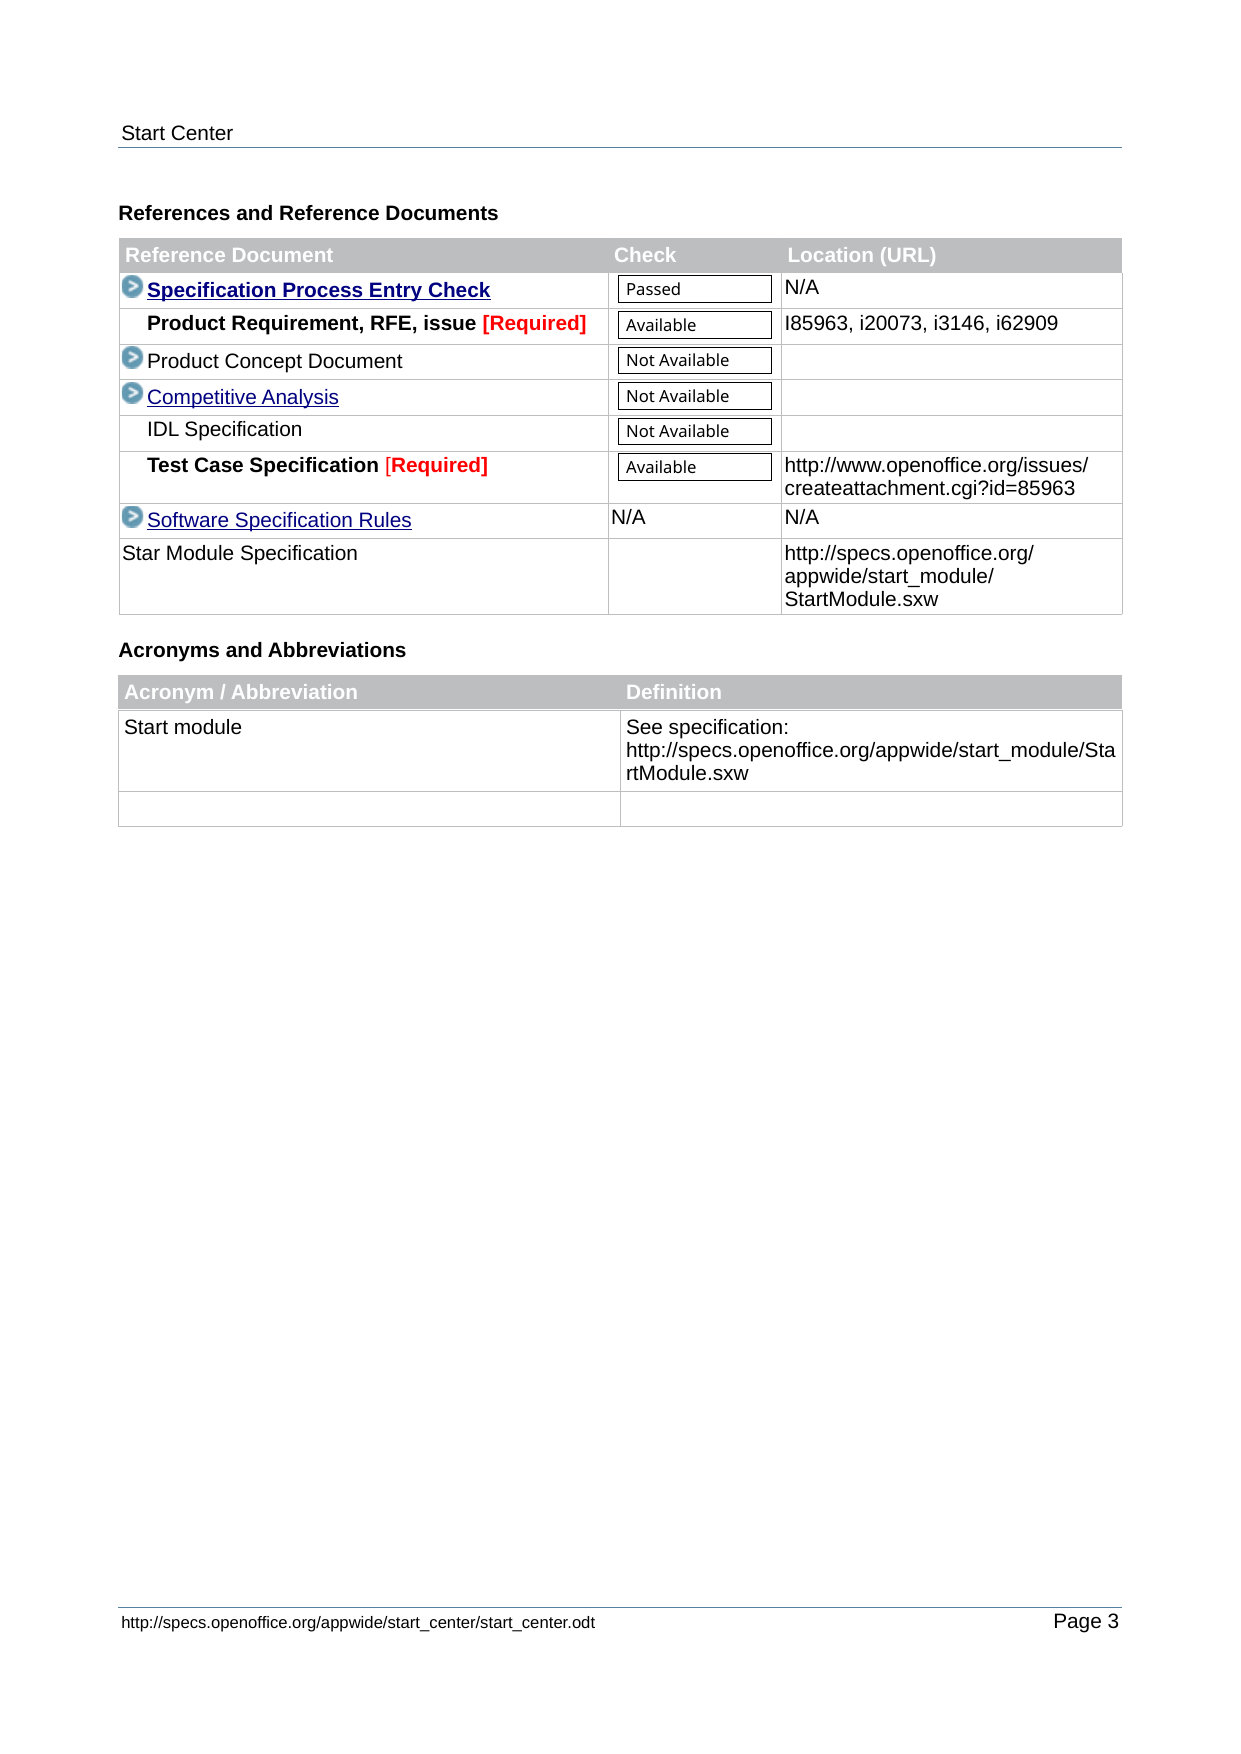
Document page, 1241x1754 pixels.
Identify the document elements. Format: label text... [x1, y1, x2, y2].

table_cell [609, 539, 781, 614]
table_cell Start module [119, 711, 620, 791]
table_cell Star Module Specification [120, 539, 608, 614]
picture [121, 506, 147, 528]
table_cell Test Case Specification [Required] [120, 452, 608, 503]
table_cell [609, 309, 781, 344]
table_cell IDL Specification [120, 416, 608, 451]
picture [121, 346, 147, 369]
table_cell http://specs.openoffice.org/appwide/start_module/StartModule.sxw [782, 539, 1122, 614]
table_cell N/A [782, 504, 1122, 538]
subtitle Acronyms and Abbreviations [118, 639, 1122, 662]
table_header Definition [620, 675, 1122, 709]
table_cell Competitive Analysis [120, 380, 608, 415]
table_cell [609, 380, 781, 415]
table_cell Software Specification Rules [120, 504, 608, 538]
table_cell [621, 792, 1122, 826]
table_cell http://www.openoffice.org/issues/createattachment.cgi?id=85963 [782, 452, 1122, 503]
subtitle References and Reference Documents [118, 202, 1122, 225]
table_cell N/A [782, 273, 1122, 308]
table_cell [609, 273, 781, 308]
table_cell <Please enter location here> [782, 345, 1122, 379]
table_cell Specification Process Entry Check [120, 273, 608, 308]
table_cell <Please enter location here> [782, 416, 1122, 451]
table_cell <Please enter location here> [782, 380, 1122, 415]
table_cell [609, 416, 781, 451]
table_cell I85963, i20073, i3146, i62909 [782, 309, 1122, 344]
table_header Acronym / Abbreviation [118, 675, 620, 709]
picture [121, 275, 147, 298]
table_header Reference Document [119, 238, 608, 273]
table_cell Product Concept Document [120, 345, 608, 379]
table_header Check [609, 238, 781, 273]
table_cell [609, 345, 781, 379]
table_cell See specification: http://specs.openoffice.org/appwide/start_module/StartModule.sxw [621, 711, 1122, 791]
table_cell Product Requirement, RFE, issue [Required] [120, 309, 608, 344]
picture [121, 382, 147, 404]
table_cell N/A [609, 504, 781, 538]
table_cell [119, 792, 620, 826]
table_cell [609, 452, 781, 503]
table_header Location (URL) [782, 238, 1122, 273]
